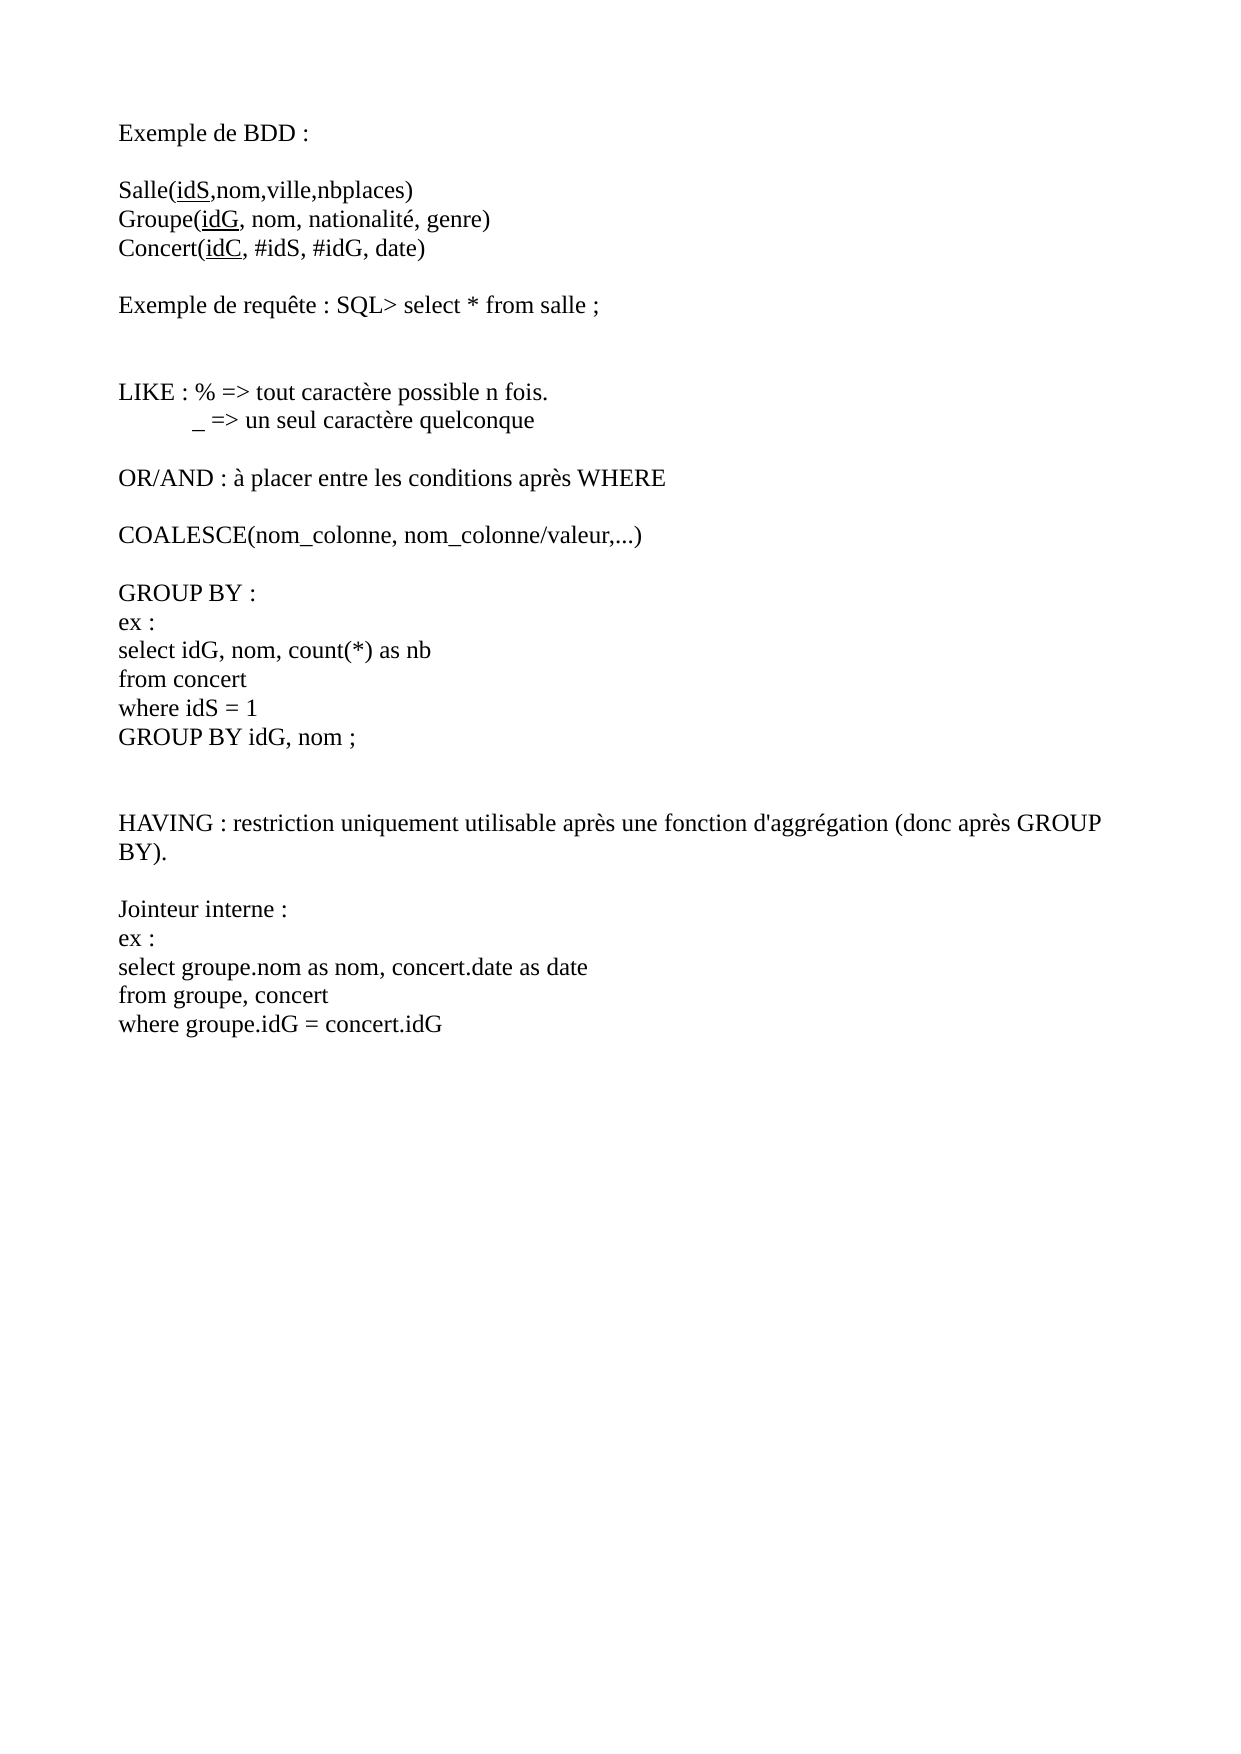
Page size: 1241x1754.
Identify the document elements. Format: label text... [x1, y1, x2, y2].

text from groupe, concert [118, 981, 1122, 1009]
text select idG, nom, count(*) as nb [118, 636, 1122, 664]
text select groupe.nom as nom, concert.date as date [118, 952, 1122, 981]
text GROUP BY : [118, 578, 1122, 607]
text LIKE : % => tout caractère possible n fois. [118, 377, 1122, 406]
text from concert [118, 664, 1122, 693]
text OR/AND : à placer entre les conditions après WHERE [118, 463, 1122, 492]
text Concert(idC, #idS, #idG, date) [118, 233, 1122, 262]
text where groupe.idG = concert.idG [118, 1009, 1122, 1038]
text ex : [118, 607, 1122, 636]
text HAVING : restriction uniquement utilisable après une fonction d'aggrégation (donc après GROUP BY). [118, 808, 1122, 866]
text GROUP BY idG, nom ; [118, 722, 1122, 751]
text COALESCE(nom_colonne, nom_colonne/valeur,...) [118, 521, 1122, 549]
text ex : [118, 923, 1122, 952]
text Salle(idS,nom,ville,nbplaces) [118, 176, 1122, 204]
text where idS = 1 [118, 693, 1122, 722]
text Jointeur interne : [118, 894, 1122, 923]
text Exemple de requête : SQL> select * from salle ; [118, 291, 1122, 319]
text _ => un seul caractère quelconque [118, 406, 1122, 434]
text Exemple de BDD : [118, 118, 1122, 147]
text Groupe(idG, nom, nationalité, genre) [118, 204, 1122, 233]
